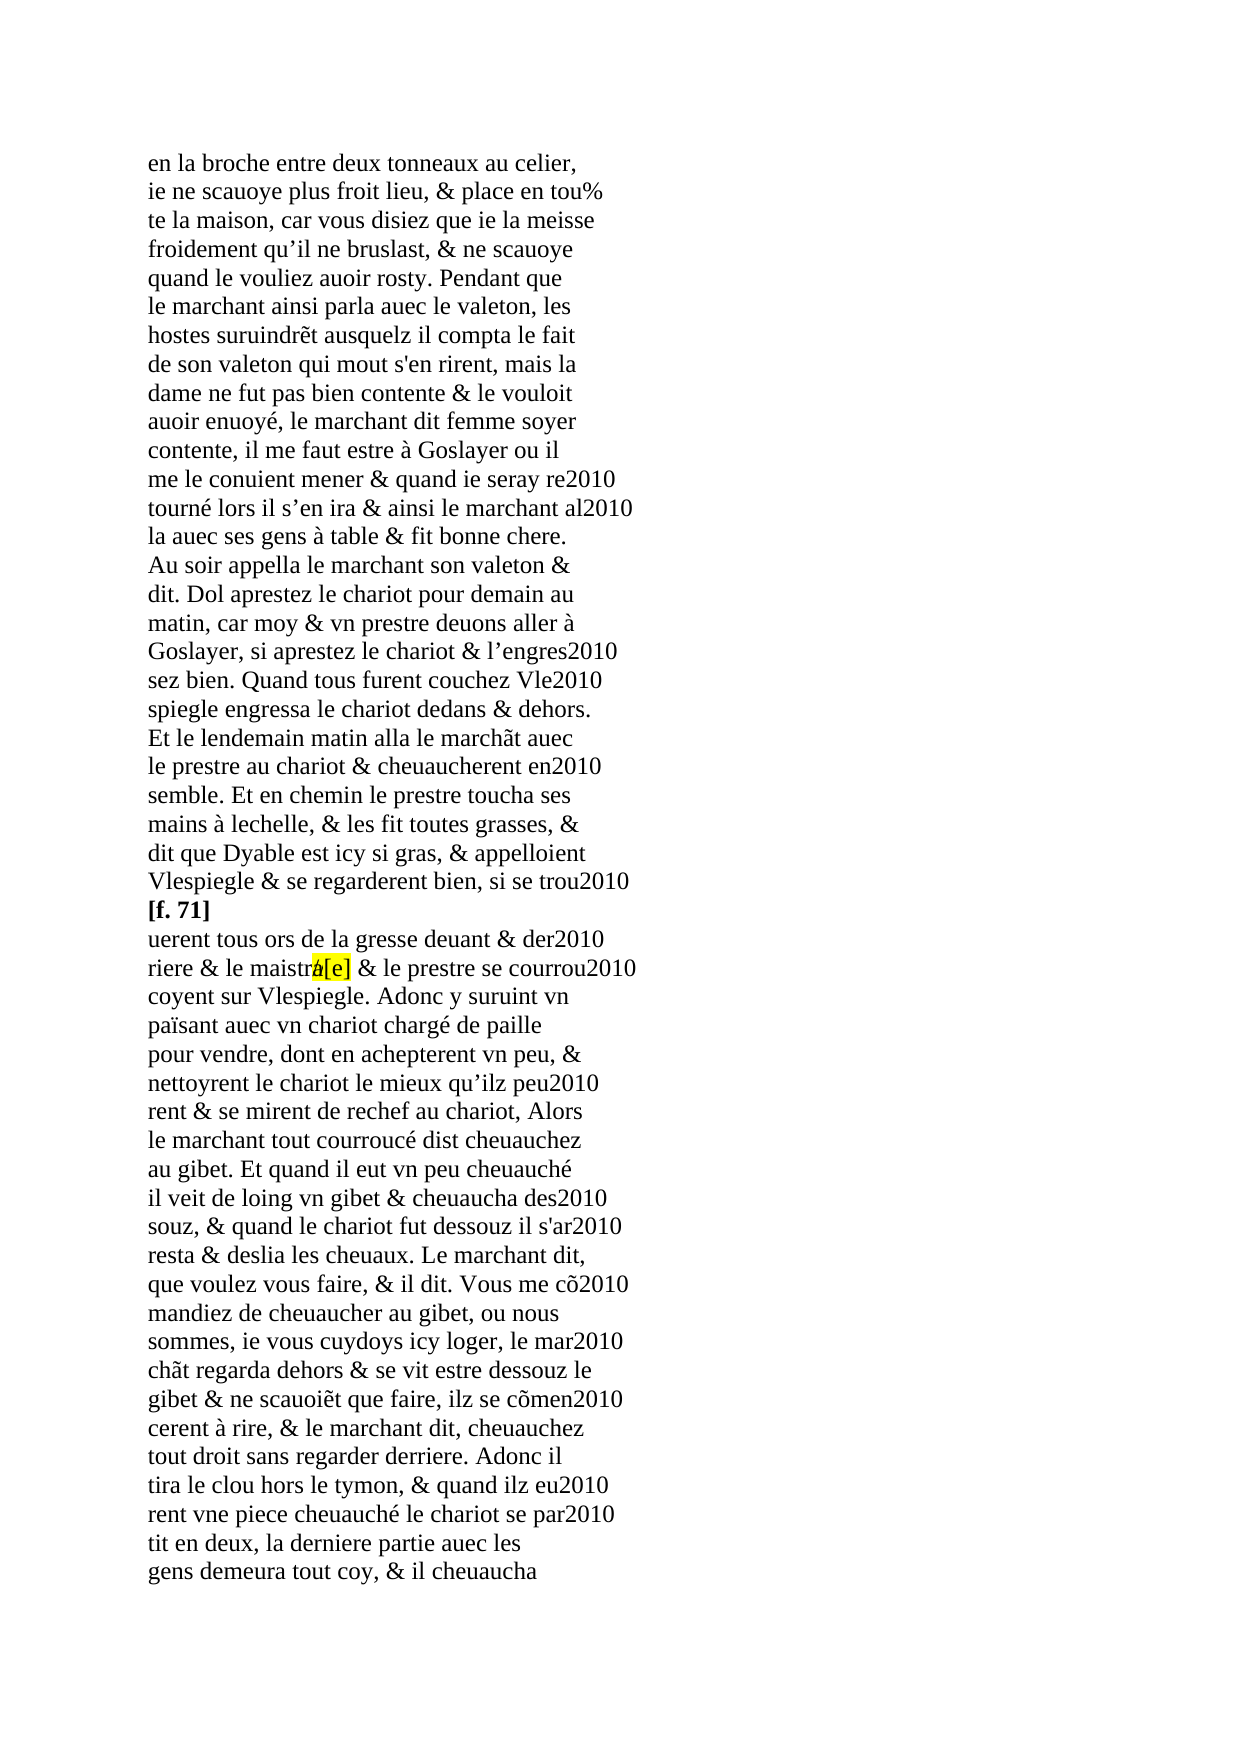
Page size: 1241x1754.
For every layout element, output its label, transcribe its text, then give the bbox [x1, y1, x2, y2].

text uerent tous ors de la gresse deuant & der2010 riere & le maistra[e] & le prestre se courrou2010 coyent sur Vlespiegle. Adonc y suruint vn païsant auec vn chariot chargé de paille pour vendre, dont en achepterent vn peu, & nettoyrent le chariot le mieux qu’ilz peu2010 rent & se mirent de rechef au chariot, Alors le marchant tout courroucé dist cheuauchez au gibet. Et quand il eut vn peu cheuauché il veit de loing vn gibet & cheuaucha des2010 souz, & quand le chariot fut dessouz il s'ar2010 resta & deslia les cheuaux. Le marchant dit, que voulez vous faire, & il dit. Vous me cõ2010 mandiez de cheuaucher au gibet, ou nous sommes, ie vous cuydoys icy loger, le mar2010 chãt regarda dehors & se vit estre dessouz le gibet & ne scauoiẽt que faire, ilz se cõmen2010 cerent à rire, & le marchant dit, cheuauchez tout droit sans regarder derriere. Adonc il tira le clou hors le tymon, & quand ilz eu2010 rent vne piece cheuauché le chariot se par2010 tit en deux, la derniere partie auec les gens demeura tout coy, & il cheuaucha [148, 924, 1093, 1585]
text en la broche entre deux tonneaux au celier, ie ne scauoye plus froit lieu, & place en tou% te la maison, car vous disiez que ie la meisse froidement qu’il ne bruslast, & ne scauoye quand le vouliez auoir rosty. Pendant que le marchant ainsi parla auec le valeton, les hostes suruindrẽt ausquelz il compta le fait de son valeton qui mout s'en rirent, mais la dame ne fut pas bien contente & le vouloit auoir enuoyé, le marchant dit femme soyer contente, il me faut estre à Goslayer ou il me le conuient mener & quand ie seray re2010 tourné lors il s’en ira & ainsi le marchant al2010 la auec ses gens à table & fit bonne chere. Au soir appella le marchant son valeton & dit. Dol aprestez le chariot pour demain au matin, car moy & vn prestre deuons aller à Goslayer, si aprestez le chariot & l’engres2010 sez bien. Quand tous furent couchez Vle2010 spiegle engressa le chariot dedans & dehors. Et le lendemain matin alla le marchãt auec le prestre au chariot & cheuaucherent en2010 semble. Et en chemin le prestre toucha ses mains à lechelle, & les fit toutes grasses, & dit que Dyable est icy si gras, & appelloient Vlespiegle & se regarderent bien, si se trou2010 [f. 71] [148, 148, 1093, 924]
